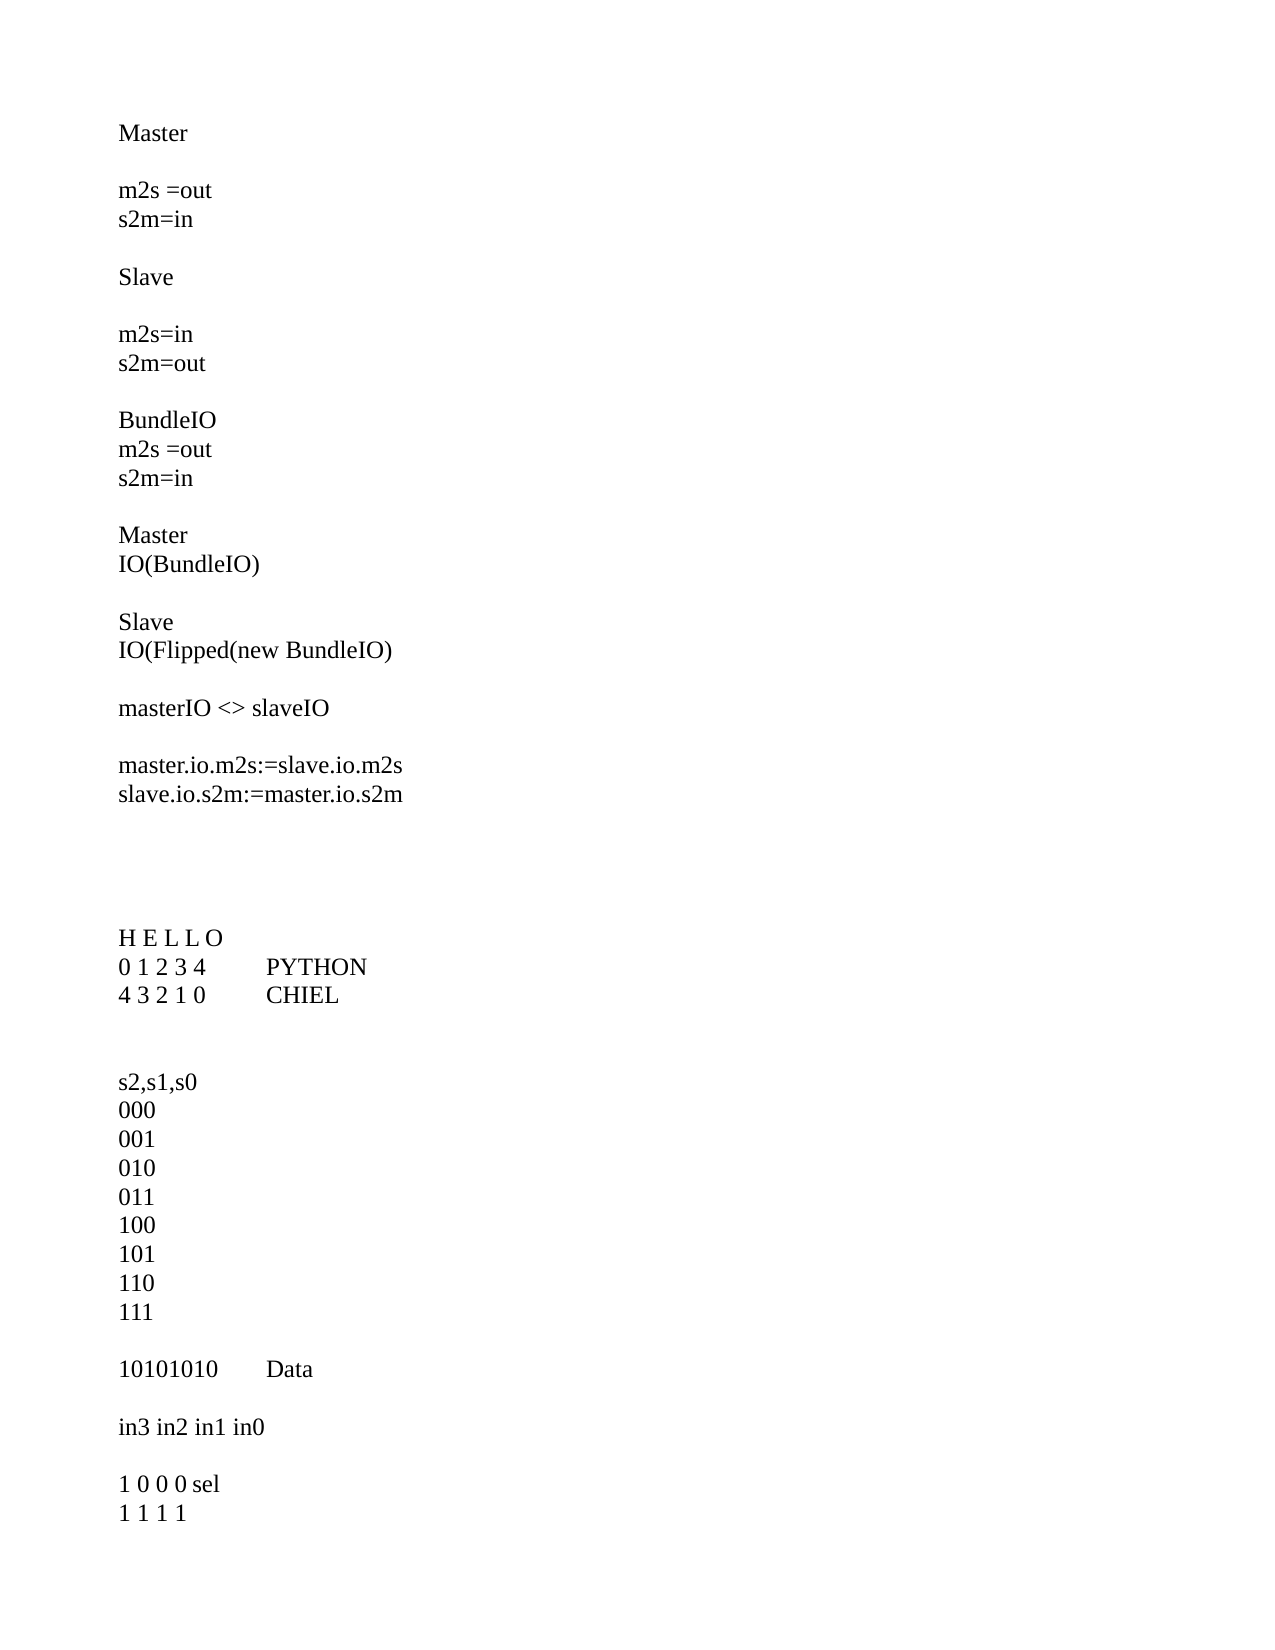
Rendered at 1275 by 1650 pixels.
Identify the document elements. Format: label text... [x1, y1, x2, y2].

text 001 [118, 1124, 1157, 1153]
text 1 0 0 0 sel [118, 1469, 1157, 1498]
text BundleIO [118, 406, 1157, 434]
text m2s =out [118, 176, 1157, 204]
text in3 in2 in1 in0 [118, 1412, 1157, 1441]
text 101 [118, 1239, 1157, 1268]
text 111 [118, 1297, 1157, 1326]
text s2m=out [118, 348, 1157, 377]
text Master [118, 521, 1157, 549]
text 10101010 Data [118, 1354, 1157, 1383]
text 110 [118, 1268, 1157, 1297]
text 011 [118, 1182, 1157, 1211]
text 100 [118, 1211, 1157, 1239]
text m2s =out [118, 434, 1157, 463]
text IO(Flipped(new BundleIO) [118, 636, 1157, 664]
text IO(BundleIO) [118, 549, 1157, 578]
text s2m=in [118, 204, 1157, 233]
text 1 1 1 1 [118, 1498, 1157, 1527]
text Master [118, 118, 1157, 147]
text 4 3 2 1 0 CHIEL [118, 981, 1157, 1009]
text 000 [118, 1096, 1157, 1124]
text s2,s1,s0 [118, 1067, 1157, 1096]
text slave.io.s2m:=master.io.s2m [118, 779, 1157, 808]
text 010 [118, 1153, 1157, 1182]
text H E L L O [118, 923, 1157, 952]
text m2s=in [118, 319, 1157, 348]
text Slave [118, 607, 1157, 636]
text s2m=in [118, 463, 1157, 492]
text 0 1 2 3 4 PYTHON [118, 952, 1157, 981]
text master.io.m2s:=slave.io.m2s [118, 751, 1157, 779]
text masterIO <> slaveIO [118, 693, 1157, 722]
text Slave [118, 262, 1157, 291]
